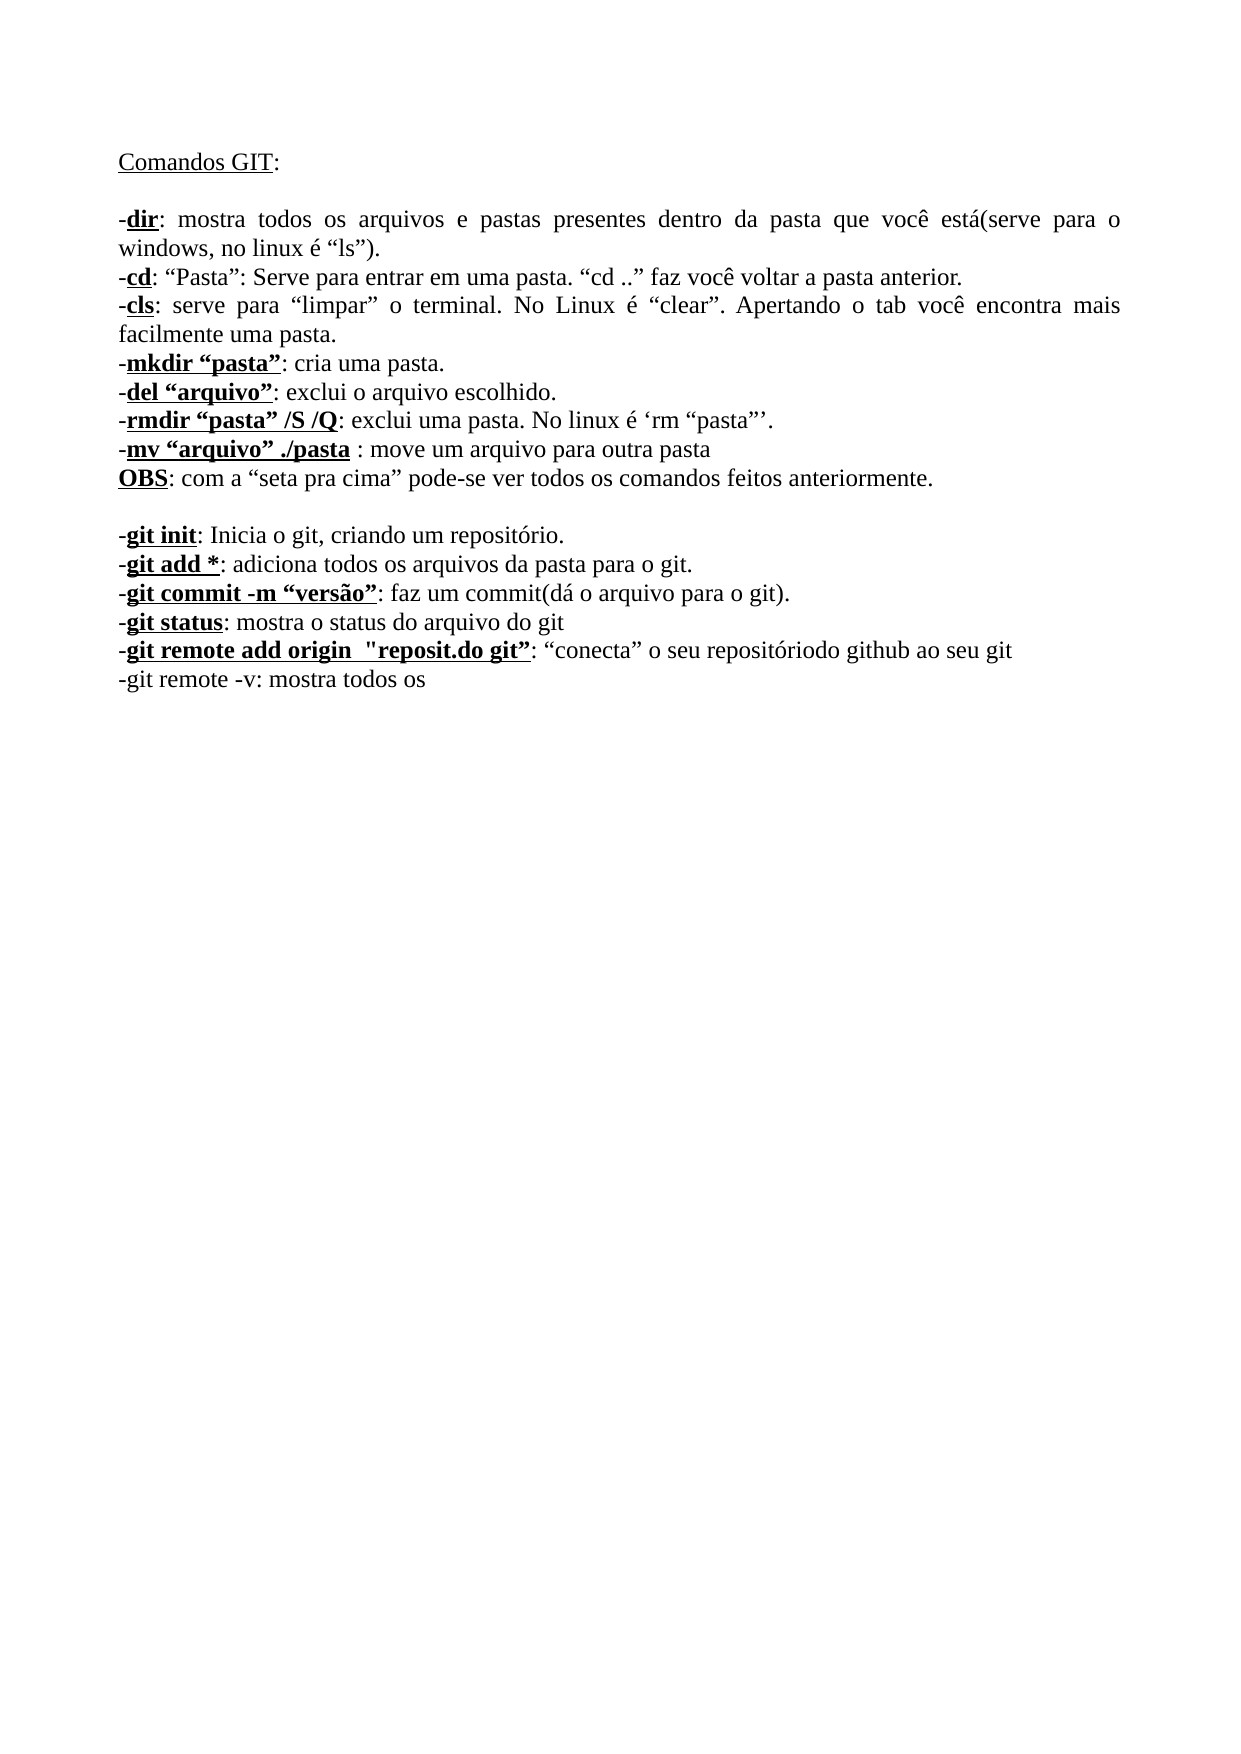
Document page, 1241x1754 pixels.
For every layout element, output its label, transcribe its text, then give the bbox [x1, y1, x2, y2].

text -git remote add origin "reposit.do git”: “conecta” o seu repositóriodo github ao seu git [118, 636, 1122, 664]
text -git add *: adiciona todos os arquivos da pasta para o git. [118, 549, 1122, 578]
text -mv “arquivo” ./pasta : move um arquivo para outra pasta [118, 434, 1122, 463]
text -dir: mostra todos os arquivos e pastas presentes dentro da pasta que você está(serve para o windows, no linux é “ls”). [118, 204, 1122, 262]
text OBS: com a “seta pra cima” pode-se ver todos os comandos feitos anteriormente. [118, 463, 1122, 492]
text -git commit -m “versão”: faz um commit(dá o arquivo para o git). [118, 578, 1122, 607]
text -git status: mostra o status do arquivo do git [118, 607, 1122, 636]
text Comandos GIT: [118, 147, 1122, 176]
text -mkdir “pasta”: cria uma pasta. [118, 348, 1122, 377]
text -git remote -v: mostra todos os [118, 664, 1122, 693]
text -cls: serve para “limpar” o terminal. No Linux é “clear”. Apertando o tab você encontra mais facilmente uma pasta. [118, 291, 1122, 348]
text -cd: “Pasta”: Serve para entrar em uma pasta. “cd ..” faz você voltar a pasta anterior. [118, 262, 1122, 291]
text -git init: Inicia o git, criando um repositório. [118, 521, 1122, 549]
text -del “arquivo”: exclui o arquivo escolhido. [118, 377, 1122, 406]
text -rmdir “pasta” /S /Q: exclui uma pasta. No linux é ‘rm “pasta”’. [118, 406, 1122, 434]
